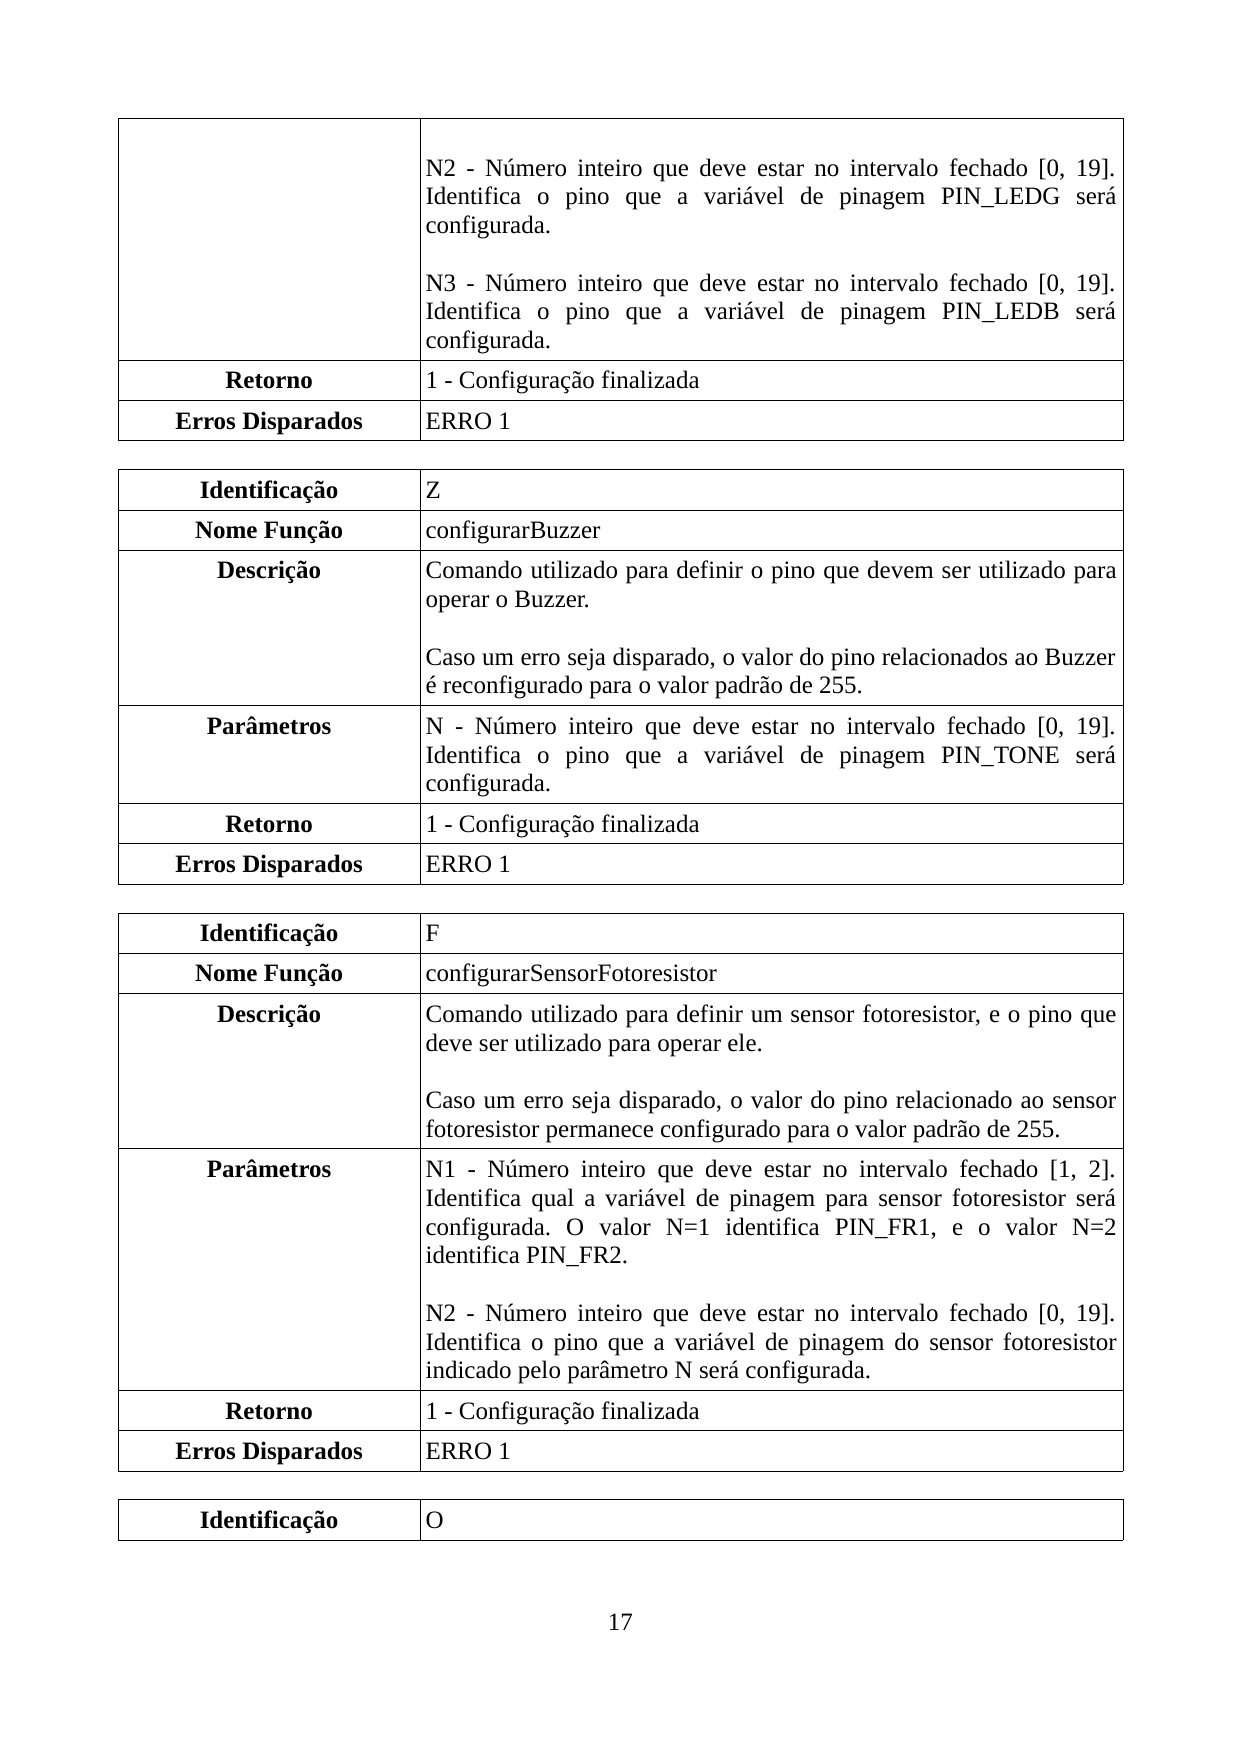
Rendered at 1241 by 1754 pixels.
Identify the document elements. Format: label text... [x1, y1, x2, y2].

table_cell ERRO 1 [421, 401, 1123, 440]
table_cell configurarSensorFotoresistor [421, 954, 1123, 993]
table_cell N2 - Número inteiro que deve estar no intervalo fechado [0, 19]. Identifica o pino que a variável de pinagem PIN_LEDG será configurada. N3 - Número inteiro que deve estar no intervalo fechado [0, 19]. Identifica o pino que a variável de pinagem PIN_LEDB será configurada. [421, 119, 1123, 360]
table_cell Nome Função [119, 954, 420, 993]
table_cell Nome Função [119, 511, 420, 550]
table_header Identificação [119, 1500, 420, 1540]
table_header O [421, 1500, 1123, 1540]
table_cell ERRO 1 [421, 1431, 1123, 1471]
table_header Z [421, 470, 1123, 509]
table_cell Erros Disparados [119, 401, 420, 440]
table_cell Retorno [119, 361, 420, 400]
table_cell N1 - Número inteiro que deve estar no intervalo fechado [1, 2]. Identifica qual a variável de pinagem para sensor fotoresistor será configurada. O valor N=1 identifica PIN_FR1, e o valor N=2 identifica PIN_FR2. N2 - Número inteiro que deve estar no intervalo fechado [0, 19]. Identifica o pino que a variável de pinagem do sensor fotoresistor indicado pelo parâmetro N será configurada. [421, 1149, 1123, 1390]
table_cell 1 - Configuração finalizada [421, 804, 1123, 843]
table_header F [421, 914, 1123, 953]
table_cell Retorno [119, 804, 420, 843]
table_cell [119, 119, 420, 360]
table_header Identificação [119, 470, 420, 509]
table_cell Comando utilizado para definir um sensor fotoresistor, e o pino que deve ser utilizado para operar ele. Caso um erro seja disparado, o valor do pino relacionado ao sensor fotoresistor permanece configurado para o valor padrão de 255. [421, 994, 1123, 1148]
table_cell Parâmetros [119, 706, 420, 803]
table_cell 1 - Configuração finalizada [421, 1391, 1123, 1430]
table_header Identificação [119, 914, 420, 953]
table_cell Descrição [119, 551, 420, 705]
table_cell Descrição [119, 994, 420, 1148]
table_cell Parâmetros [119, 1149, 420, 1390]
table_cell configurarBuzzer [421, 511, 1123, 550]
table_cell Erros Disparados [119, 844, 420, 883]
table_cell 1 - Configuração finalizada [421, 361, 1123, 400]
table_cell Retorno [119, 1391, 420, 1430]
table_cell Erros Disparados [119, 1431, 420, 1471]
table_cell N - Número inteiro que deve estar no intervalo fechado [0, 19]. Identifica o pino que a variável de pinagem PIN_TONE será configurada. [421, 706, 1123, 803]
table_cell ERRO 1 [421, 844, 1123, 883]
table_cell Comando utilizado para definir o pino que devem ser utilizado para operar o Buzzer. Caso um erro seja disparado, o valor do pino relacionados ao Buzzer é reconfigurado para o valor padrão de 255. [421, 551, 1123, 705]
